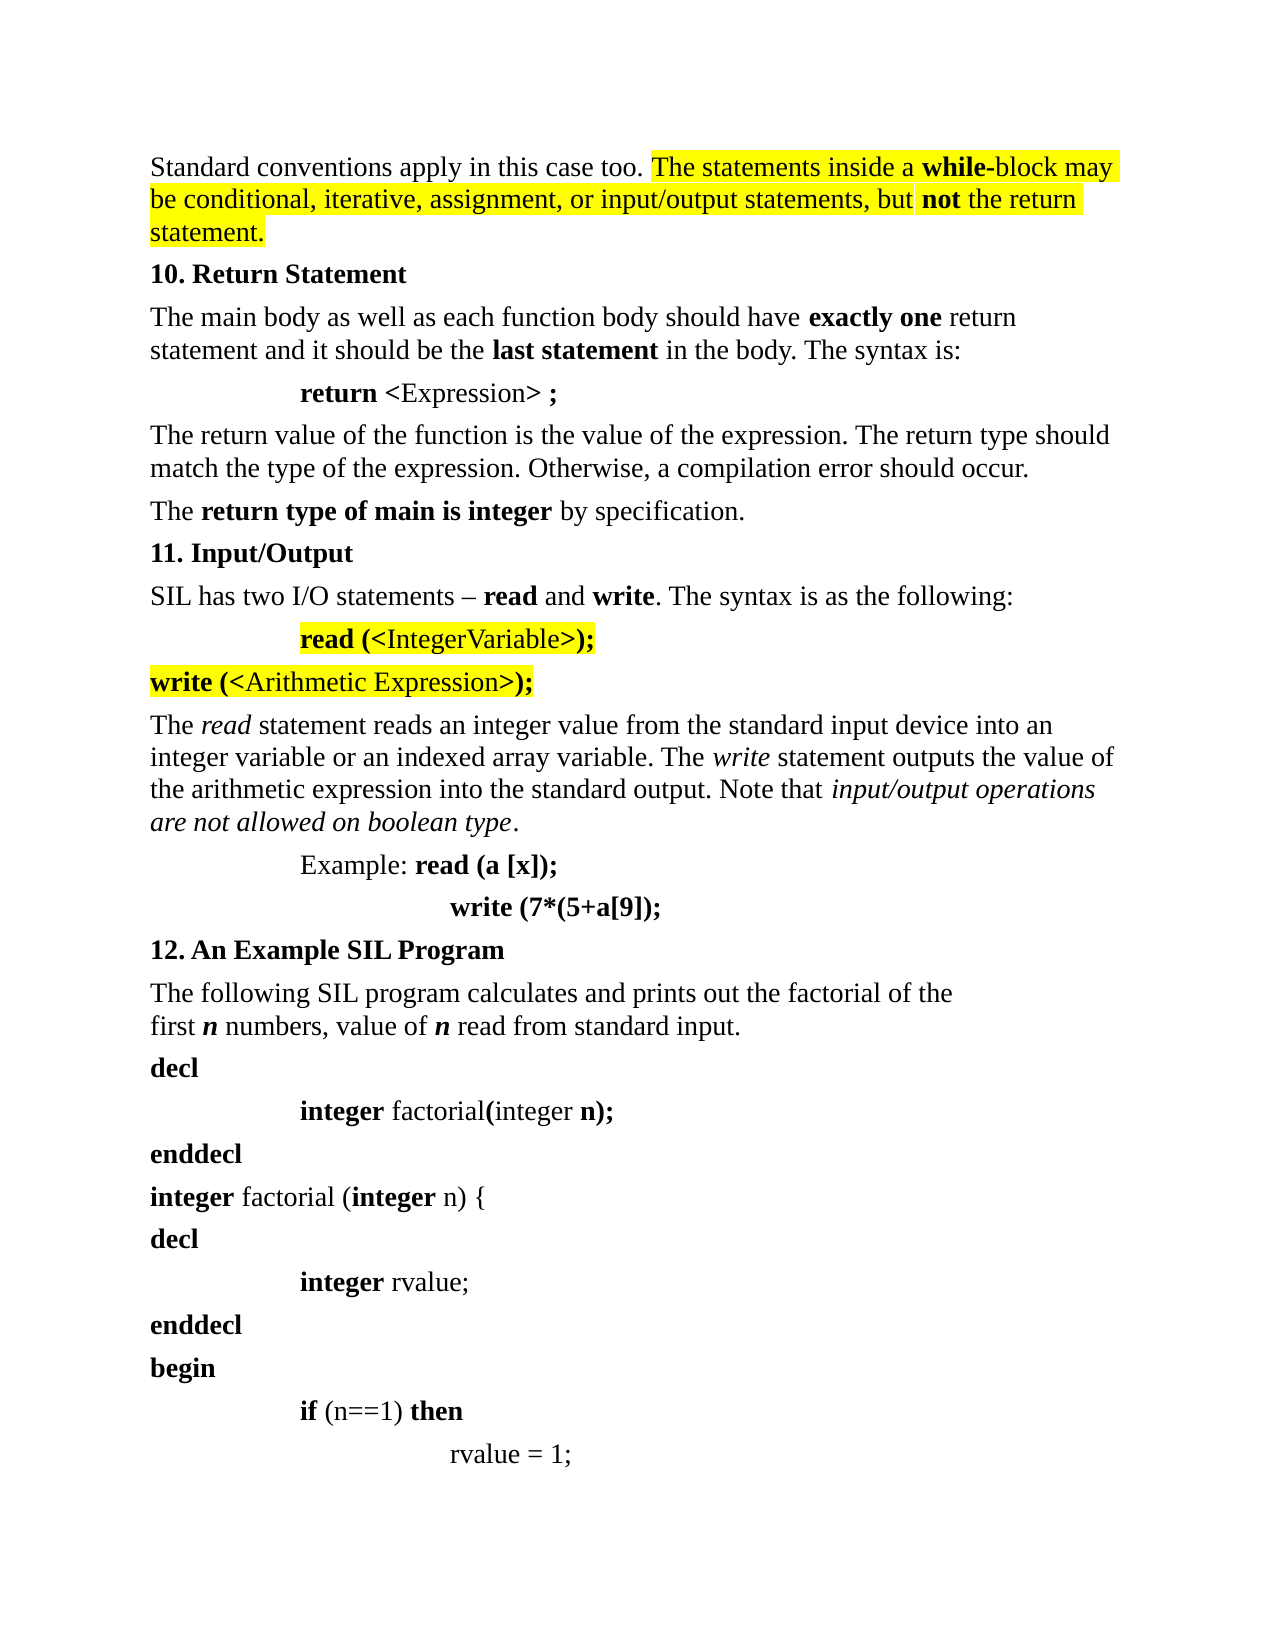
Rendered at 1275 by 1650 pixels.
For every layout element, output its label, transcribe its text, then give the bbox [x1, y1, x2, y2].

text 10. Return Statement [150, 258, 1125, 290]
text enddecl [150, 1137, 1125, 1169]
text write (7*(5+a[9]); [450, 891, 1125, 923]
text Example: read (a [x]); [300, 848, 1125, 880]
text Standard conventions apply in this case too. The statements inside a while-block may be conditional, iterative, assignment, or input/output statements, but not the return statement. [150, 150, 1125, 247]
text begin [150, 1351, 1125, 1383]
text The return value of the function is the value of the expression. The return type should match the type of the expression. Otherwise, a compilation error should occur. [150, 418, 1125, 483]
text The return type of main is integer by specification. [150, 494, 1125, 526]
text The following SIL program calculates and prints out the factorial of the first n numbers, value of n read from standard input. [150, 976, 1125, 1041]
text decl [150, 1051, 1125, 1084]
text write (<Arithmetic Expression>); [150, 665, 1125, 697]
text if (n==1) then [300, 1394, 1125, 1426]
text decl [150, 1223, 1125, 1255]
text integer factorial (integer n) { [150, 1180, 1125, 1212]
text 11. Input/Output [150, 536, 1125, 569]
text SIL has two I/O statements – read and write. The syntax is as the following: [150, 579, 1125, 612]
text rvalue = 1; [450, 1437, 1125, 1469]
text The main body as well as each function body should have exactly one return statement and it should be the last statement in the body. The syntax is: [150, 300, 1125, 365]
text read (<IntegerVariable>); [300, 622, 1125, 654]
text The read statement reads an integer value from the standard input device into an integer variable or an indexed array variable. The write statement outputs the value of the arithmetic expression into the standard output. Note that input/output operations are not allowed on boolean type. [150, 708, 1125, 837]
text return <Expression> ; [300, 376, 1125, 408]
text enddecl [150, 1308, 1125, 1341]
text integer factorial(integer n); [300, 1094, 1125, 1127]
text 12. An Example SIL Program [150, 933, 1125, 966]
text integer rvalue; [300, 1265, 1125, 1298]
